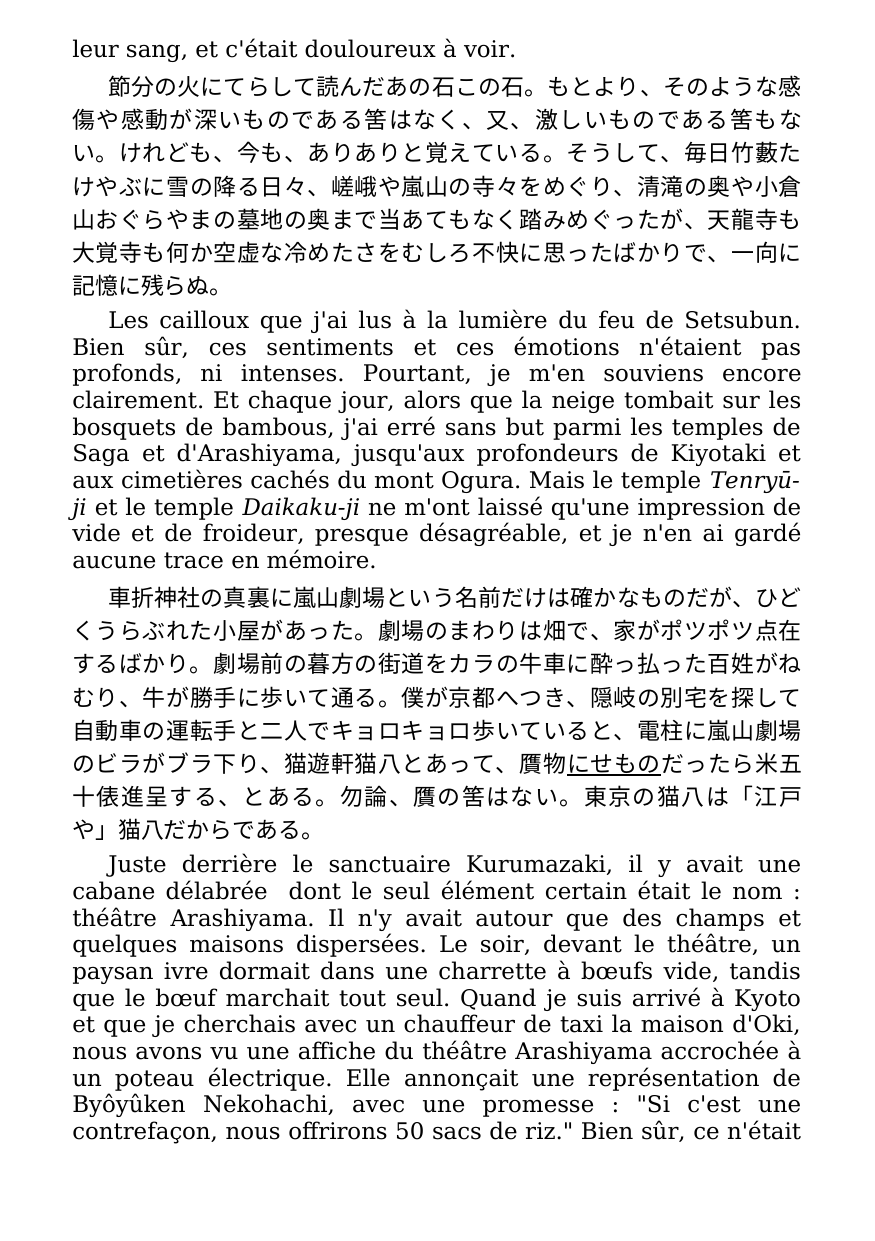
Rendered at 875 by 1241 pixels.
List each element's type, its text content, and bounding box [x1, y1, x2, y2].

text Juste derrière le sanctuaire Kurumazaki, il y avait une cabane délabrée dont le seul élément certain était le nom : théâtre Arashiyama. Il n'y avait autour que des champs et quelques maisons dispersées. Le soir, devant le théâtre, un paysan ivre dormait dans une charrette à bœufs vide, tandis que le bœuf marchait tout seul. Quand je suis arrivé à Kyoto et que je cherchais avec un chauffeur de taxi la maison d'Oki, nous avons vu une affiche du théâtre Arashiyama accrochée à un poteau électrique. Elle annonçait une représentation de Byôyûken Nekohachi, avec une promesse : "Si c'est une contrefaçon, nous offrirons 50 sacs de riz." Bien sûr, ce n'était [72, 852, 802, 1145]
text 車折神社の真裏に嵐山劇場という名前だけは確かなものだが、ひどくうらぶれた小屋があった。劇場のまわりは畑で、家がポツポツ点在するばかり。劇場前の暮方の街道をカラの牛車に酔っ払った百姓がねむり、牛が勝手に歩いて通る。僕が京都へつき、隠岐の別宅を探して自動車の運転手と二人でキョロキョロ歩いていると、電柱に嵐山劇場のビラがブラ下り、猫遊軒猫八とあって、贋物にせものだったら米五十俵進呈する、とある。勿論、贋の筈はない。東京の猫八は「江戸や」猫八だからである。 [72, 580, 802, 846]
text Les cailloux que j'ai lus à la lumière du feu de Setsubun. Bien sûr, ces sentiments et ces émotions n'étaient pas profonds, ni intenses. Pourtant, je m'en souviens encore clairement. Et chaque jour, alors que la neige tombait sur les bosquets de bambous, j'ai erré sans but parmi les temples de Saga et d'Arashiyama, jusqu'aux profondeurs de Kiyotaki et aux cimetières cachés du mont Ogura. Mais le temple Tenryū-ji et le temple Daikaku-ji ne m'ont laissé qu'une impression de vide et de froideur, presque désagréable, et je n'en ai gardé aucune trace en mémoire. [72, 307, 802, 574]
text 節分の火にてらして読んだあの石この石。もとより、そのような感傷や感動が深いものである筈はなく、又、激しいものである筈もない。けれども、今も、ありありと覚えている。そうして、毎日竹藪たけやぶに雪の降る日々、嵯峨や嵐山の寺々をめぐり、清滝の奥や小倉山おぐらやまの墓地の奥まで当あてもなく踏みめぐったが、天龍寺も大覚寺も何か空虚な冷めたさをむしろ不快に思ったばかりで、一向に記憶に残らぬ。 [72, 69, 802, 301]
text leur sang, et c'était douloureux à voir. [72, 36, 802, 63]
